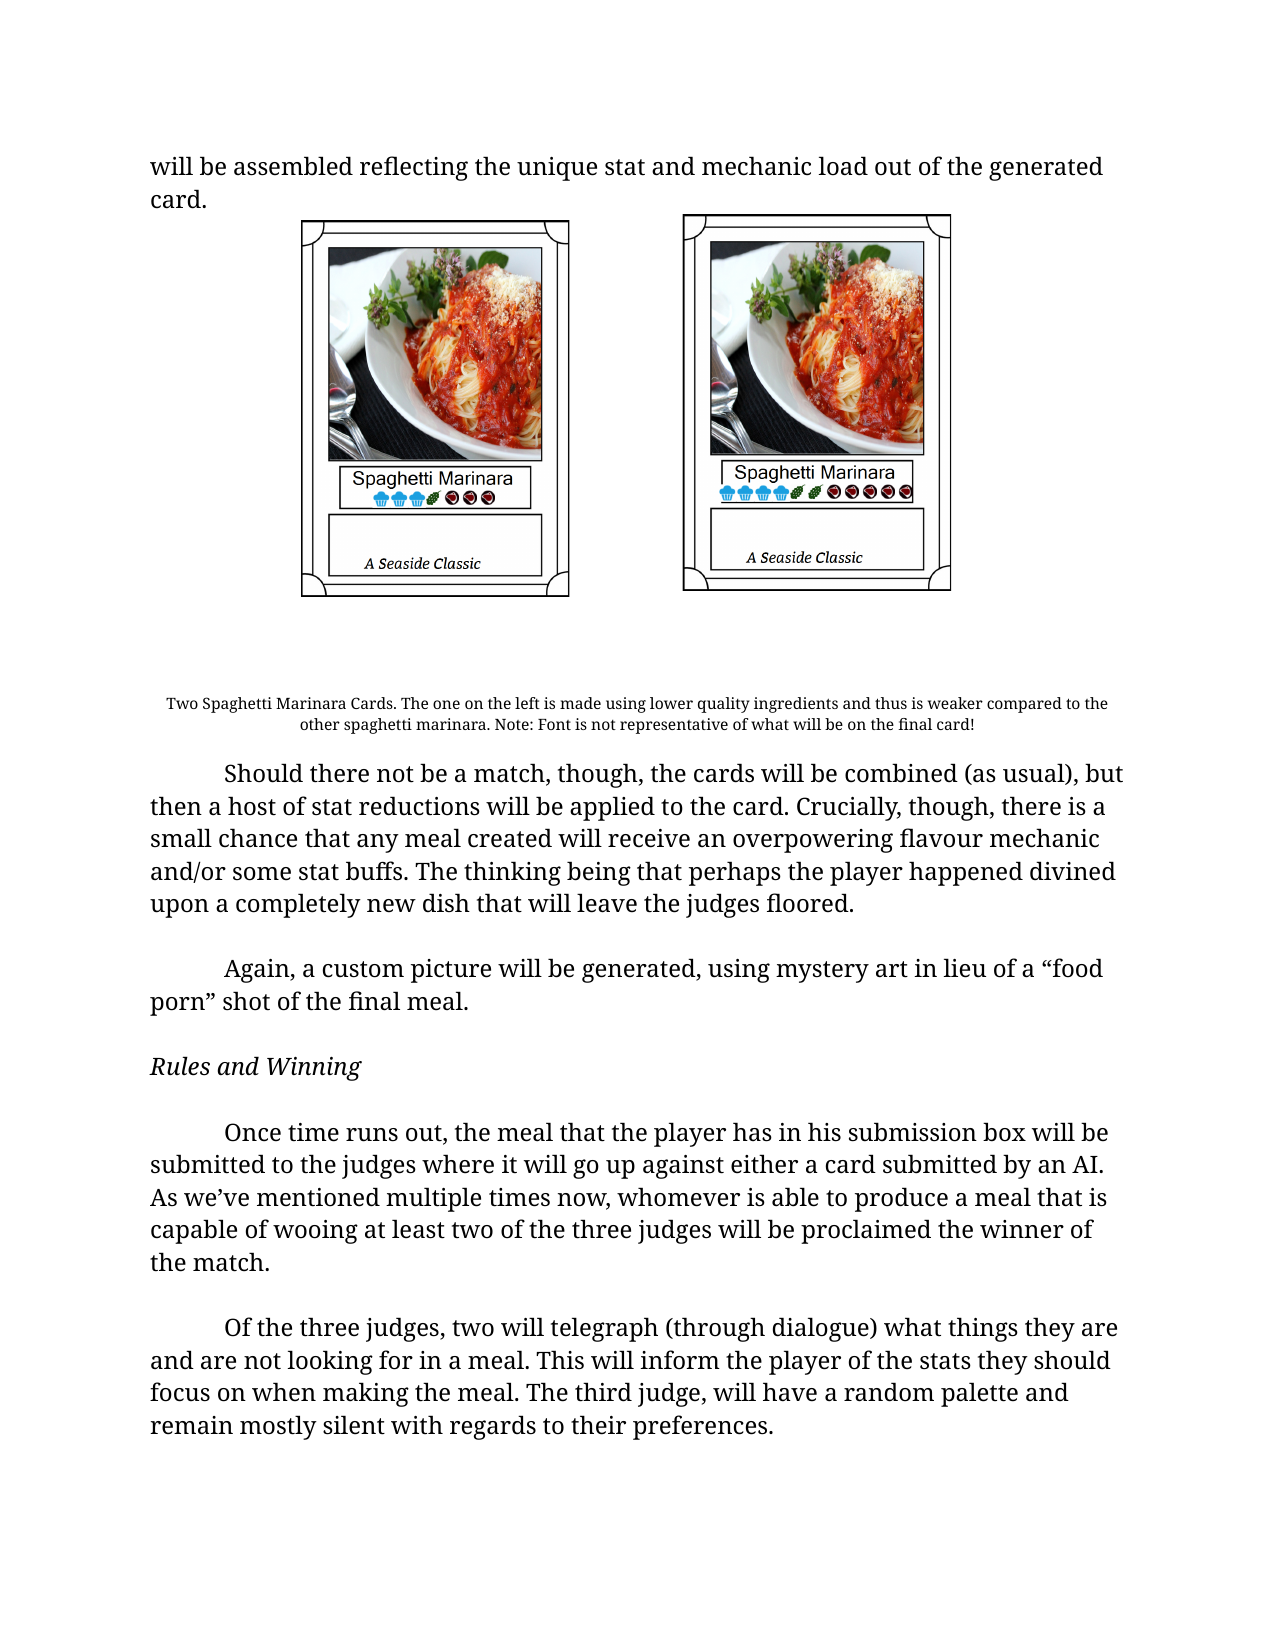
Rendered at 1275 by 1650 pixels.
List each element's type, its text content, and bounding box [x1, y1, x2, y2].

text Should there not be a match, though, the cards will be combined (as usual), but then a host of stat reductions will be applied to the card. Crucially, though, there is a small chance that any meal created will receive an overpowering flavour mechanic and/or some stat buffs. The thinking being that perhaps the player happened divined upon a completely new dish that will leave the judges floored. [150, 757, 1125, 920]
picture [682, 214, 952, 591]
text will be assembled reflecting the unique stat and mechanic load out of the generated card. [150, 150, 1125, 215]
picture [301, 220, 570, 597]
text Rules and Winning [150, 1050, 1125, 1083]
text Two Spaghetti Marinara Cards. The one on the left is made using lower quality ingredients and thus is weaker compared to the other spaghetti marinara. Note: Font is not representative of what will be on the final card! [150, 693, 1125, 735]
text Once time runs out, the meal that the player has in his submission box will be submitted to the judges where it will go up against either a card submitted by an AI. As we’ve mentioned multiple times now, whomever is able to produce a meal that is capable of wooing at least two of the three judges will be proclaimed the winner of the match. [150, 1115, 1125, 1278]
text Of the three judges, two will telegraph (through dialogue) what things they are and are not looking for in a meal. This will inform the player of the stats they should focus on when making the meal. The third judge, will have a random palette and remain mostly silent with regards to their preferences. [150, 1311, 1125, 1474]
text Again, a custom picture will be generated, using mystery art in lieu of a “food porn” shot of the final meal. [150, 952, 1125, 1017]
